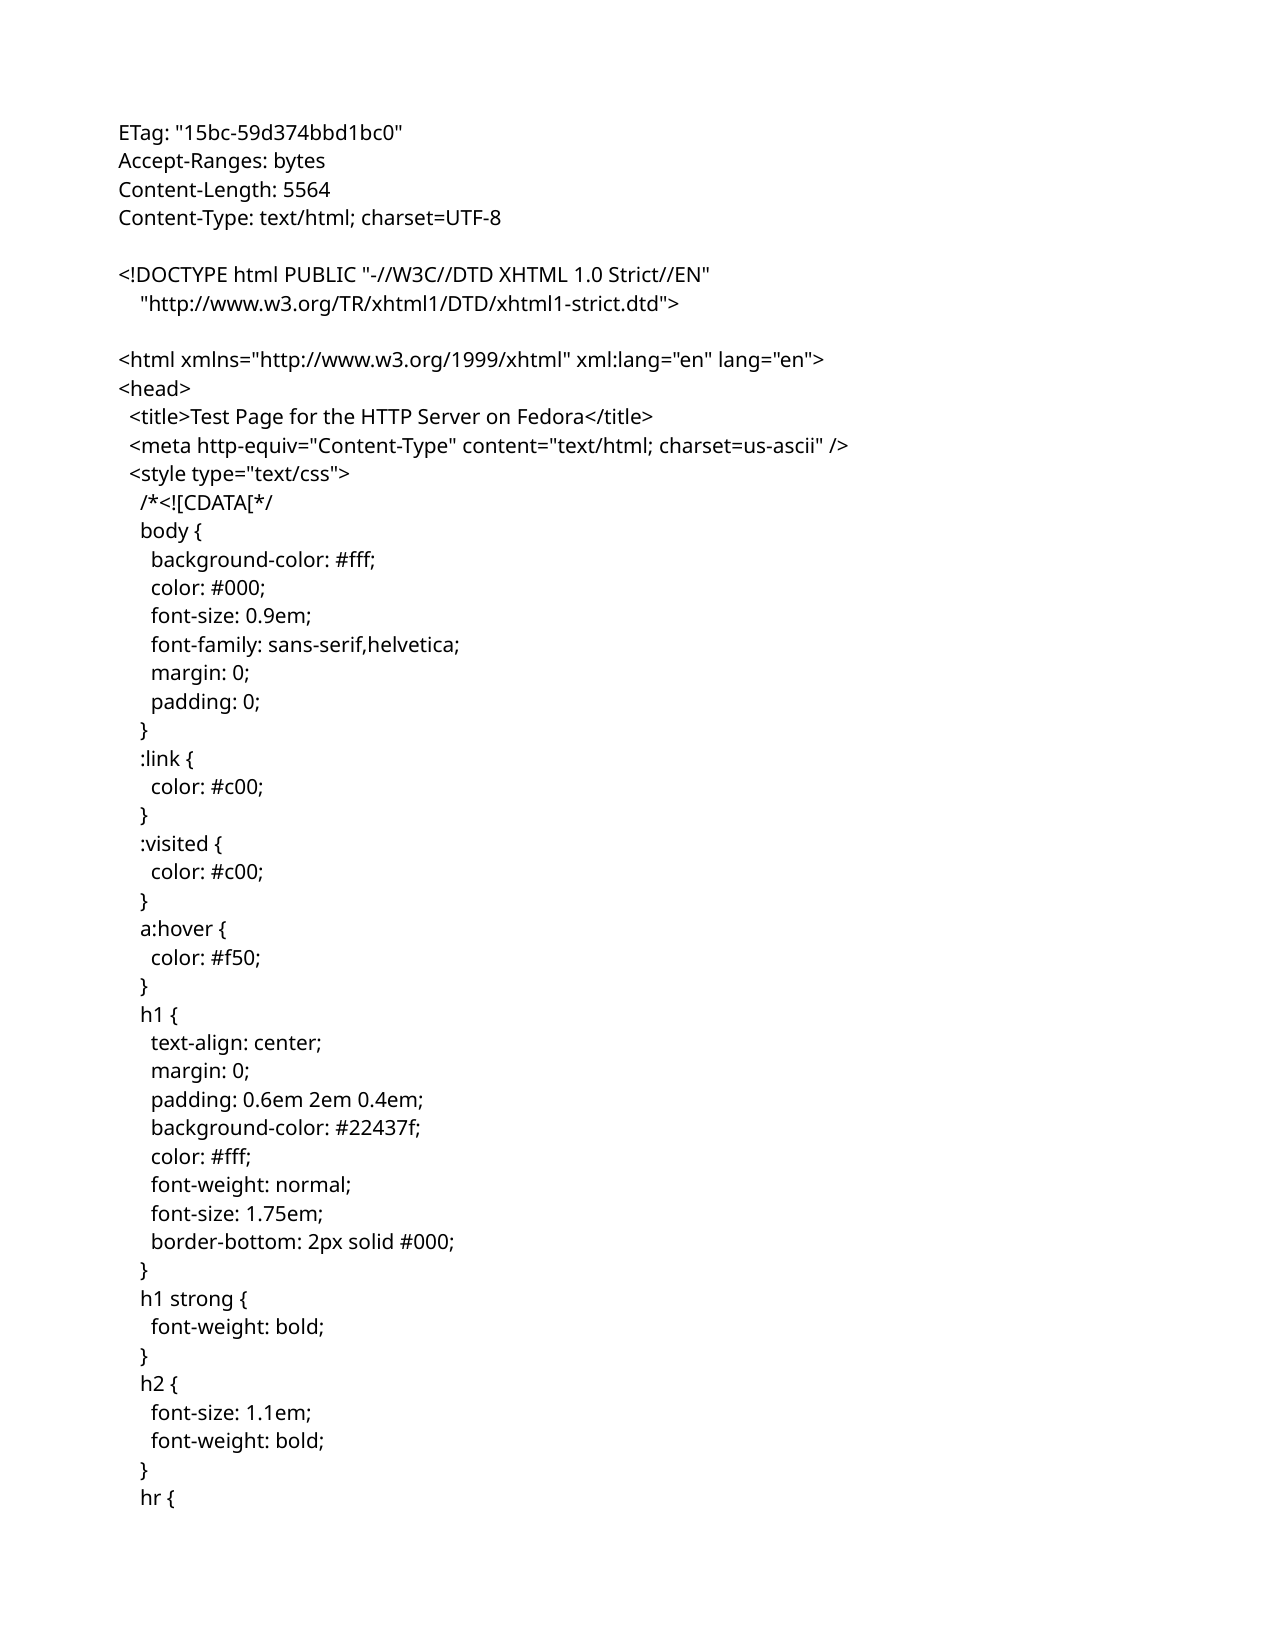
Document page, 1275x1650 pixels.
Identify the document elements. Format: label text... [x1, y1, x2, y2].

text <meta http-equiv="Content-Type" content="text/html; charset=us-ascii" /> [118, 431, 1157, 459]
text background-color: #22437f; [118, 1113, 1157, 1142]
text } [118, 1256, 1157, 1284]
text <style type="text/css"> [118, 459, 1157, 488]
text h1 strong { [118, 1284, 1157, 1312]
text color: #000; [118, 573, 1157, 602]
text } [118, 1455, 1157, 1483]
text color: #c00; [118, 772, 1157, 801]
text "http://www.w3.org/TR/xhtml1/DTD/xhtml1-strict.dtd"> [118, 289, 1157, 317]
text ETag: "15bc-59d374bbd1bc0" [118, 118, 1157, 147]
text <!DOCTYPE html PUBLIC "-//W3C//DTD XHTML 1.0 Strict//EN" [118, 260, 1157, 289]
text a:hover { [118, 914, 1157, 943]
text font-weight: normal; [118, 1170, 1157, 1199]
text Content-Type: text/html; charset=UTF-8 [118, 203, 1157, 232]
text } [118, 1341, 1157, 1369]
text font-size: 1.1em; [118, 1398, 1157, 1426]
text text-align: center; [118, 1028, 1157, 1057]
text } [118, 801, 1157, 829]
text color: #f50; [118, 943, 1157, 971]
text font-size: 1.75em; [118, 1199, 1157, 1227]
text <html xmlns="http://www.w3.org/1999/xhtml" xml:lang="en" lang="en"> [118, 346, 1157, 374]
text font-family: sans-serif,helvetica; [118, 630, 1157, 658]
text } [118, 971, 1157, 1000]
text <title>Test Page for the HTTP Server on Fedora</title> [118, 402, 1157, 431]
text color: #fff; [118, 1142, 1157, 1170]
text padding: 0; [118, 687, 1157, 715]
text :visited { [118, 829, 1157, 857]
text } [118, 715, 1157, 744]
text font-weight: bold; [118, 1312, 1157, 1341]
text } [118, 886, 1157, 914]
text Content-Length: 5564 [118, 175, 1157, 203]
text margin: 0; [118, 658, 1157, 687]
text hr { [118, 1483, 1157, 1512]
text body { [118, 516, 1157, 545]
text background-color: #fff; [118, 545, 1157, 573]
text font-size: 0.9em; [118, 602, 1157, 630]
text <head> [118, 374, 1157, 402]
text border-bottom: 2px solid #000; [118, 1227, 1157, 1256]
text h2 { [118, 1369, 1157, 1398]
text margin: 0; [118, 1057, 1157, 1085]
text padding: 0.6em 2em 0.4em; [118, 1085, 1157, 1113]
text h1 { [118, 1000, 1157, 1028]
text color: #c00; [118, 857, 1157, 886]
text Accept-Ranges: bytes [118, 147, 1157, 175]
text :link { [118, 744, 1157, 772]
text font-weight: bold; [118, 1426, 1157, 1455]
text /*<![CDATA[*/ [118, 488, 1157, 516]
